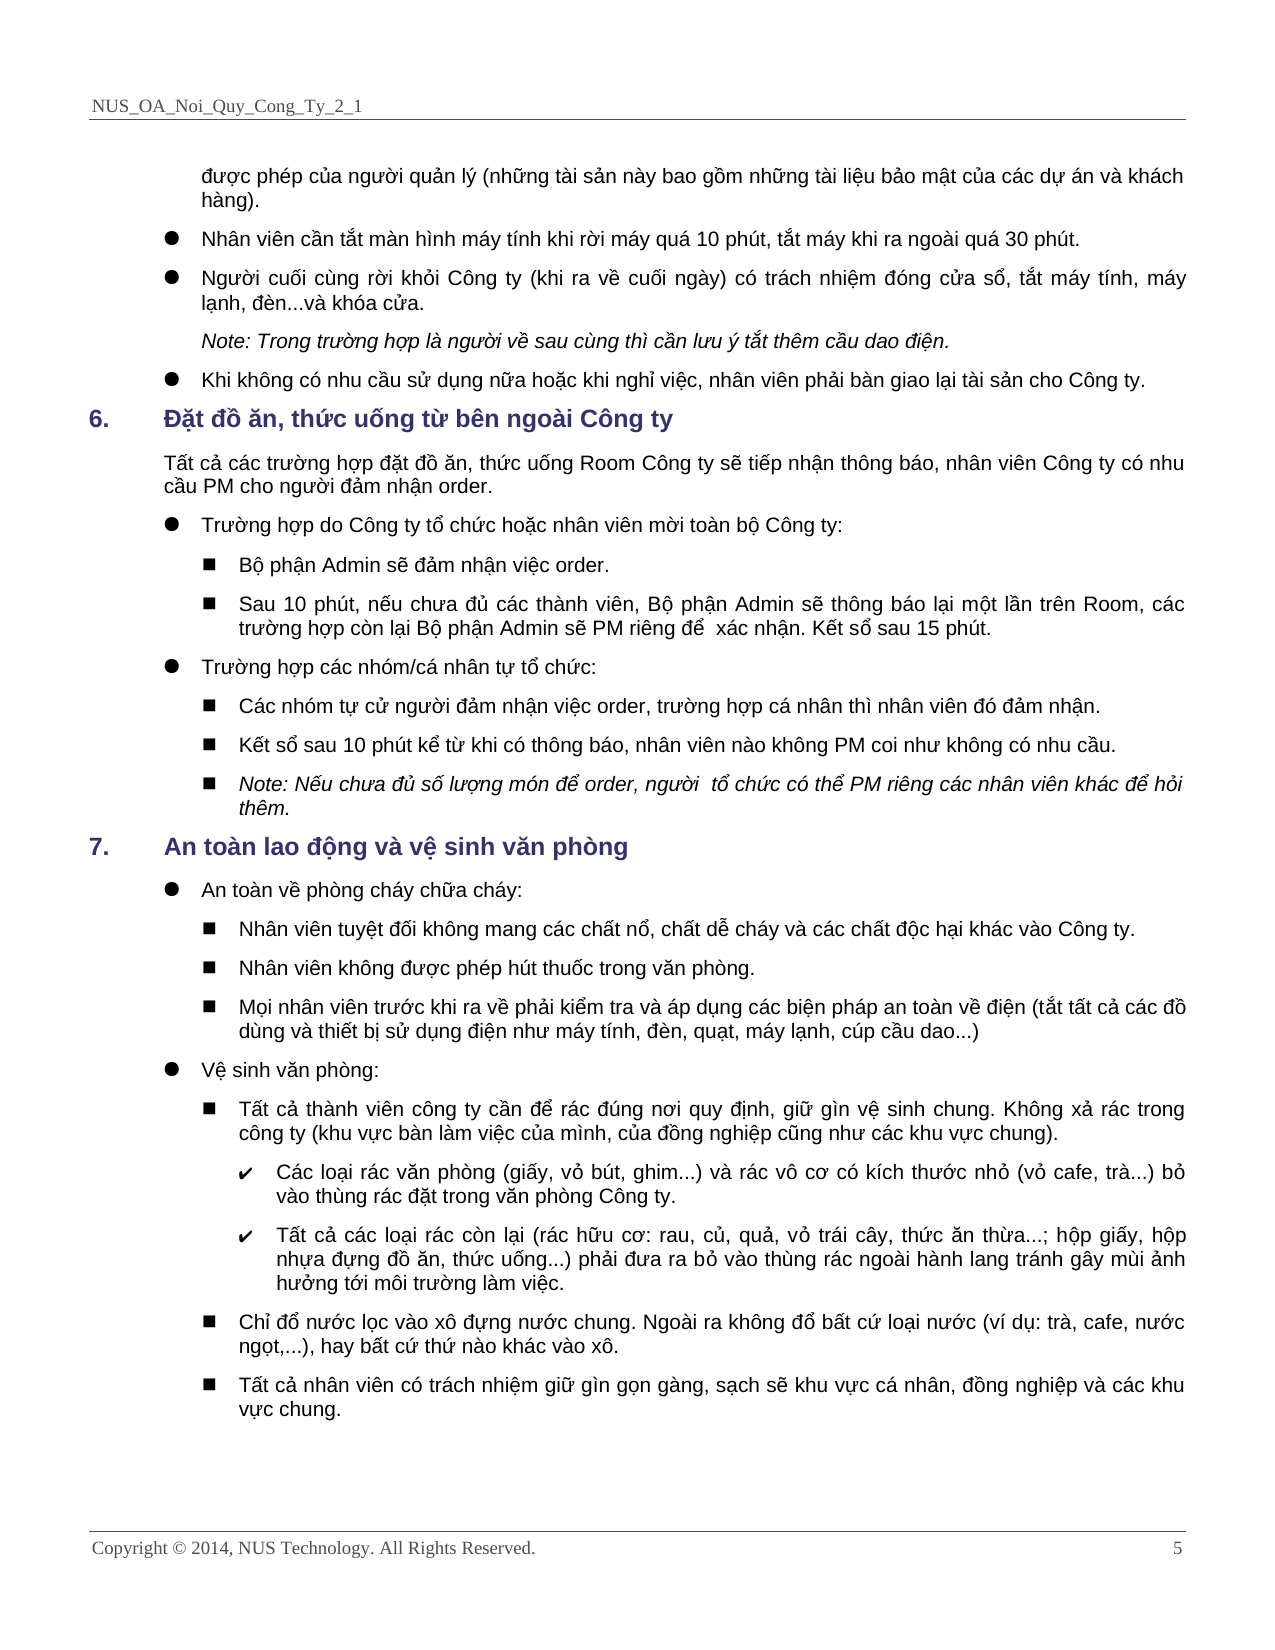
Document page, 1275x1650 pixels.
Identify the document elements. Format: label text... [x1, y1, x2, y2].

subtitle An toàn lao động và vệ sinh văn phòng [88, 832, 1186, 860]
list Tất cả thành viên công ty cần để rác đúng nơi quy định, giữ gìn vệ sinh chung. Không xả rác trong công ty (khu vực bàn làm việc của mình, của đồng nghiệp cũng như các khu vực chung). [201, 1097, 1186, 1145]
list được phép của người quản lý (những tài sản này bao gồm những tài liệu bảo mật của các dự án và khách hàng). [163, 164, 1186, 212]
list Vệ sinh văn phòng: [163, 1058, 1186, 1082]
list Các loại rác văn phòng (giấy, vỏ bút, ghim...) và rác vô cơ có kích thước nhỏ (vỏ cafe, trà...) bỏ vào thùng rác đặt trong văn phòng Công ty. [238, 1160, 1186, 1208]
list Trường hợp do Công ty tổ chức hoặc nhân viên mời toàn bộ Công ty: [163, 513, 1186, 537]
list Tất cả các loại rác còn lại (rác hữu cơ: rau, củ, quả, vỏ trái cây, thức ăn thừa...; hộp giấy, hộp nhựa đựng đồ ăn, thức uống...) phải đưa ra bỏ vào thùng rác ngoài hành lang tránh gây mùi ảnh hưởng tới môi trường làm việc. [238, 1223, 1186, 1295]
list Nhân viên cần tắt màn hình máy tính khi rời máy quá 10 phút, tắt máy khi ra ngoài quá 30 phút. [163, 227, 1186, 251]
list Nhân viên tuyệt đối không mang các chất nổ, chất dễ cháy và các chất độc hại khác vào Công ty. [201, 917, 1186, 941]
list An toàn về phòng cháy chữa cháy: [163, 878, 1186, 902]
list Kết sổ sau 10 phút kể từ khi có thông báo, nhân viên nào không PM coi như không có nhu cầu. [201, 733, 1186, 757]
list Mọi nhân viên trước khi ra về phải kiểm tra và áp dụng các biện pháp an toàn về điện (tắt tất cả các đồ dùng và thiết bị sử dụng điện như máy tính, đèn, quạt, máy lạnh, cúp cầu dao...) [201, 995, 1186, 1043]
list Chỉ đổ nước lọc vào xô đựng nước chung. Ngoài ra không đổ bất cứ loại nước (ví dụ: trà, cafe, nước ngọt,...), hay bất cứ thứ nào khác vào xô. [201, 1310, 1186, 1358]
list Trường hợp các nhóm/cá nhân tự tổ chức: [163, 654, 1186, 678]
list Nhân viên không được phép hút thuốc trong văn phòng. [201, 956, 1186, 980]
list Tất cả nhân viên có trách nhiệm giữ gìn gọn gàng, sạch sẽ khu vực cá nhân, đồng nghiệp và các khu vực chung. [201, 1373, 1186, 1421]
list Khi không có nhu cầu sử dụng nữa hoặc khi nghỉ việc, nhân viên phải bàn giao lại tài sản cho Công ty. [163, 368, 1186, 392]
list Các nhóm tự cử người đảm nhận việc order, trường hợp cá nhân thì nhân viên đó đảm nhận. [201, 693, 1186, 718]
list Sau 10 phút, nếu chưa đủ các thành viên, Bộ phận Admin sẽ thông báo lại một lần trên Room, các trường hợp còn lại Bộ phận Admin sẽ PM riêng để xác nhận. Kết sổ sau 15 phút. [201, 591, 1186, 639]
list Note: Trong trường hợp là người về sau cùng thì cần lưu ý tắt thêm cầu dao điện. [163, 329, 1186, 353]
subtitle Đặt đồ ăn, thức uống từ bên ngoài Công ty [88, 404, 1186, 433]
list Người cuối cùng rời khỏi Công ty (khi ra về cuối ngày) có trách nhiệm đóng cửa sổ, tắt máy tính, máy lạnh, đèn...và khóa cửa. [163, 266, 1186, 314]
list Note: Nếu chưa đủ số lượng món để order, người tổ chức có thể PM riêng các nhân viên khác để hỏi thêm. [201, 772, 1186, 820]
list Bộ phận Admin sẽ đảm nhận việc order. [201, 552, 1186, 576]
text Tất cả các trường hợp đặt đồ ăn, thức uống Room Công ty sẽ tiếp nhận thông báo, nhân viên Công ty có nhu cầu PM cho người đảm nhận order. [163, 450, 1186, 498]
